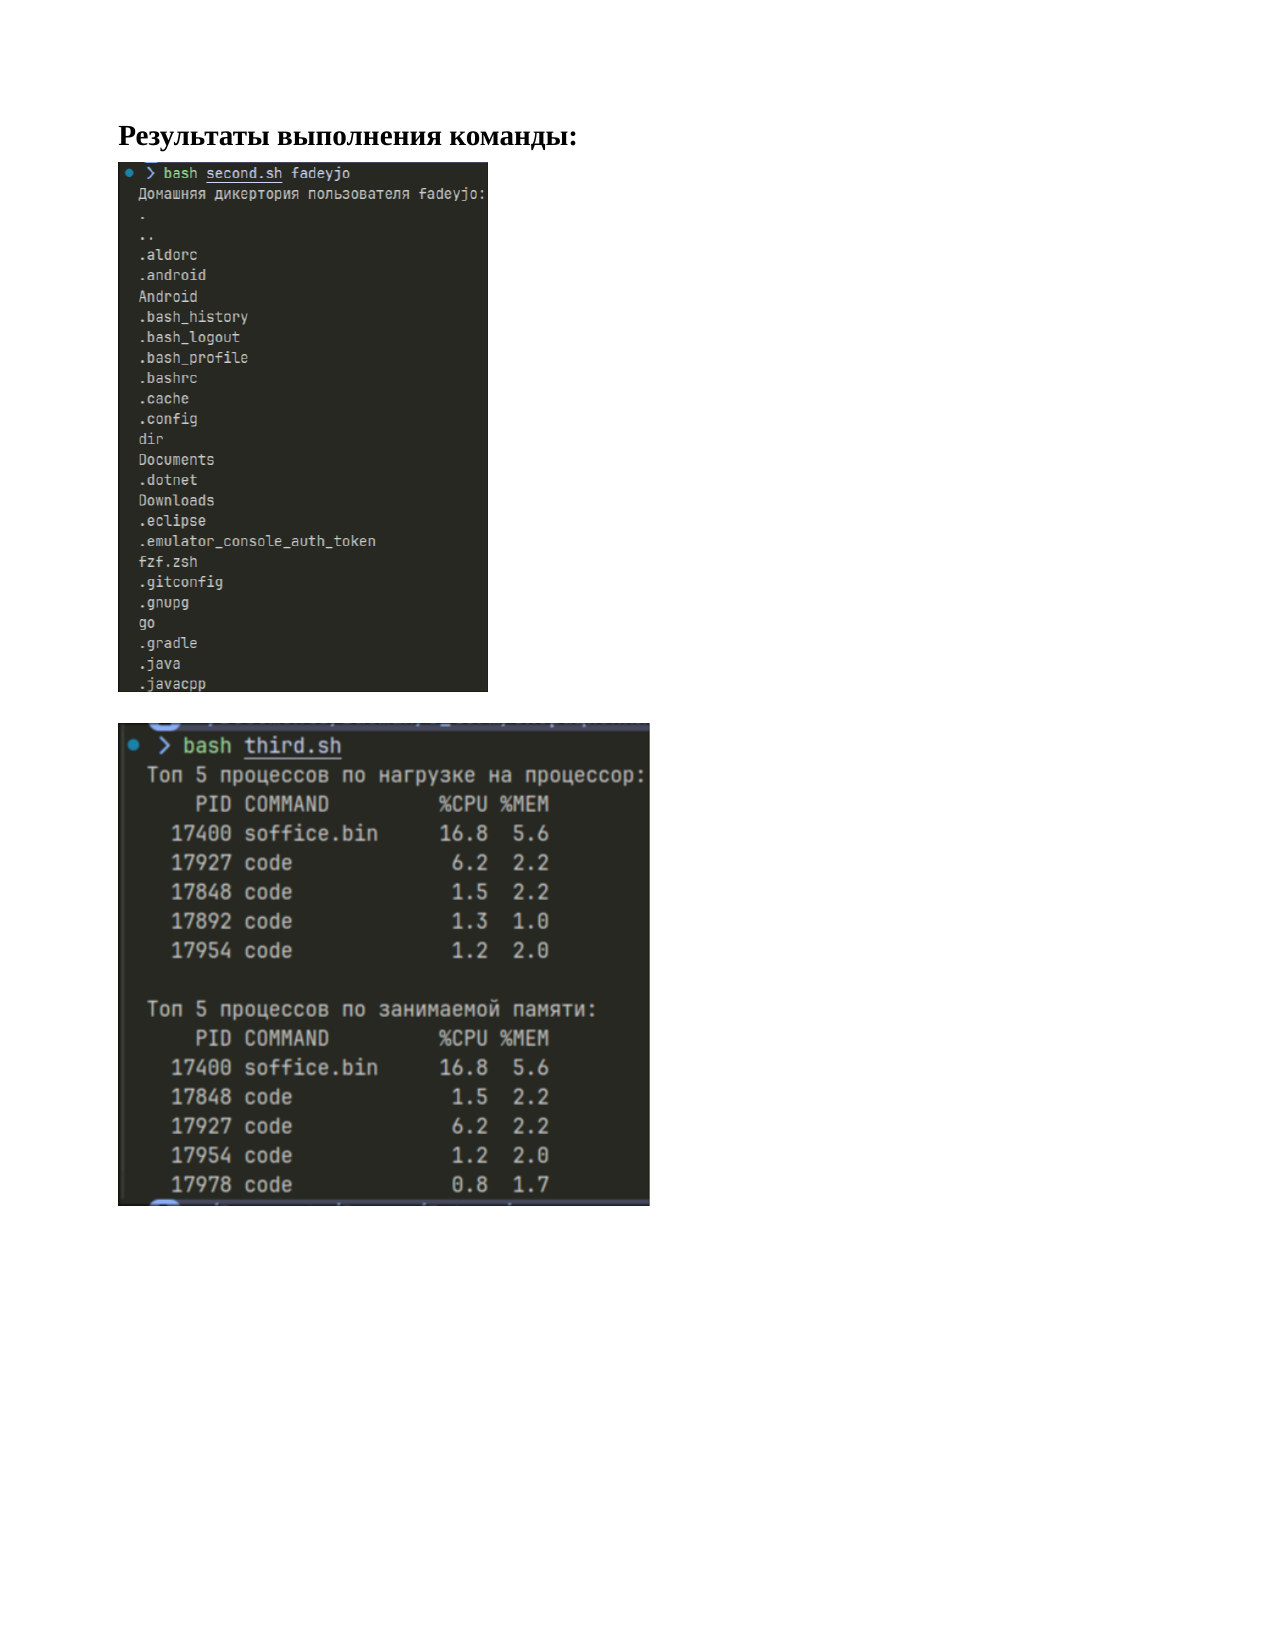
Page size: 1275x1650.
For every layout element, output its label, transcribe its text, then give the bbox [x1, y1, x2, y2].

text Результаты выполнения команды: [118, 118, 1157, 152]
picture [118, 162, 488, 692]
picture [118, 723, 650, 1206]
